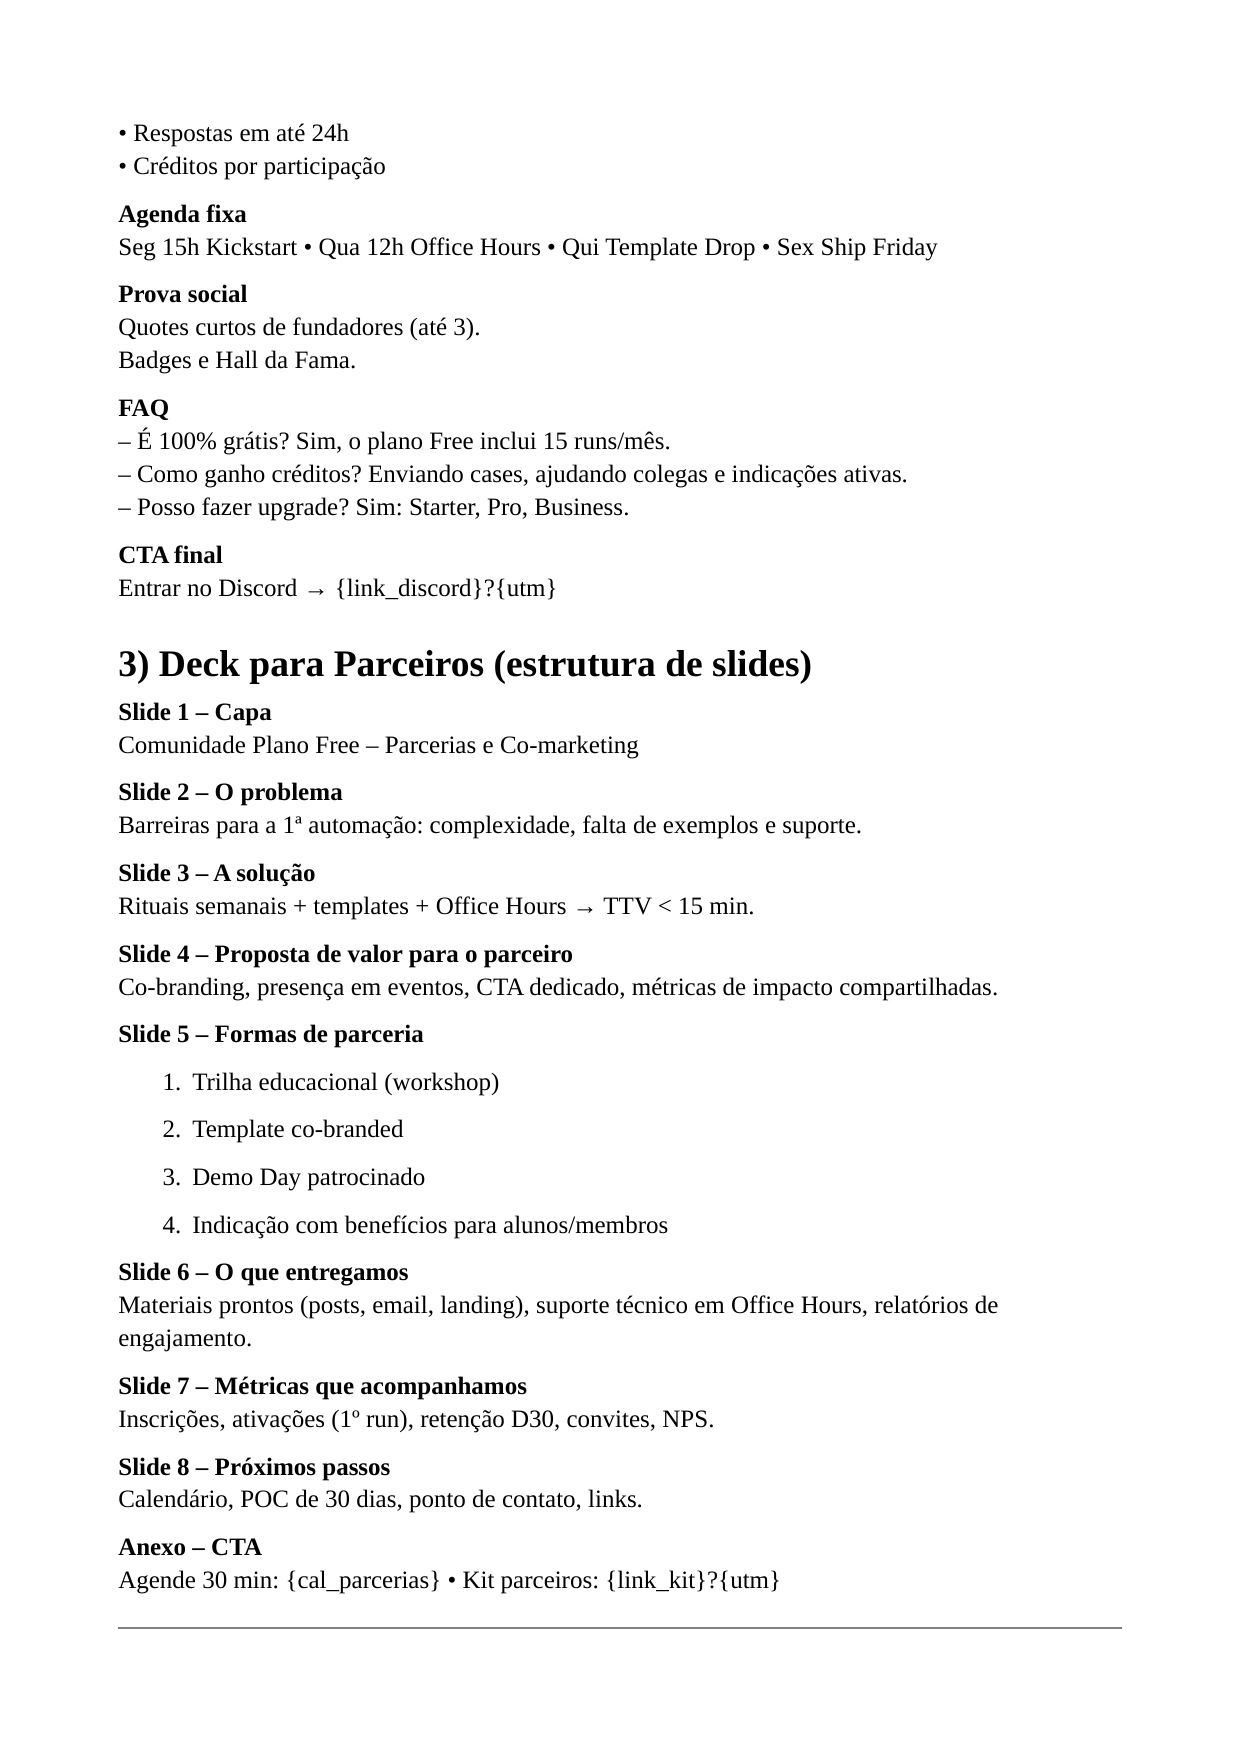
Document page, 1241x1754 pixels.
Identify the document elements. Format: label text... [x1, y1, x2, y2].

list Indicação com benefícios para alunos/membros [162, 1210, 1122, 1238]
text Slide 2 – O problema Barreiras para a 1ª automação: complexidade, falta de exemplos e suporte. [118, 777, 1122, 839]
text Slide 1 – Capa Comunidade Plano Free – Parcerias e Co‑marketing [118, 697, 1122, 758]
text FAQ – É 100% grátis? Sim, o plano Free inclui 15 runs/mês. – Como ganho créditos? Enviando cases, ajudando colegas e indicações ativas. – Posso fazer upgrade? Sim: Starter, Pro, Business. [118, 393, 1122, 521]
subtitle 3) Deck para Parceiros (estrutura de slides) [118, 641, 1122, 684]
list Trilha educacional (workshop) [162, 1067, 1122, 1096]
text Slide 5 – Formas de parceria [118, 1019, 1122, 1048]
text Agenda fixa Seg 15h Kickstart • Qua 12h Office Hours • Qui Template Drop • Sex Ship Friday [118, 199, 1122, 261]
text • Respostas em até 24h • Créditos por participação [118, 118, 1122, 180]
text Anexo – CTA Agende 30 min: {cal_parcerias} • Kit parceiros: {link_kit}?{utm} [118, 1532, 1122, 1594]
text Slide 3 – A solução Rituais semanais + templates + Office Hours → TTV < 15 min. [118, 858, 1122, 920]
list Demo Day patrocinado [162, 1162, 1122, 1191]
text Slide 8 – Próximos passos Calendário, POC de 30 dias, ponto de contato, links. [118, 1452, 1122, 1513]
text Slide 4 – Proposta de valor para o parceiro Co-branding, presença em eventos, CTA dedicado, métricas de impacto compartilhadas. [118, 939, 1122, 1000]
text Slide 6 – O que entregamos Materiais prontos (posts, email, landing), suporte técnico em Office Hours, relatórios de engajamento. [118, 1257, 1122, 1352]
text Slide 7 – Métricas que acompanhamos Inscrições, ativações (1º run), retenção D30, convites, NPS. [118, 1371, 1122, 1433]
text Prova social Quotes curtos de fundadores (até 3). Badges e Hall da Fama. [118, 279, 1122, 374]
list Template co-branded [162, 1114, 1122, 1143]
text CTA final Entrar no Discord → {link_discord}?{utm} [118, 540, 1122, 601]
